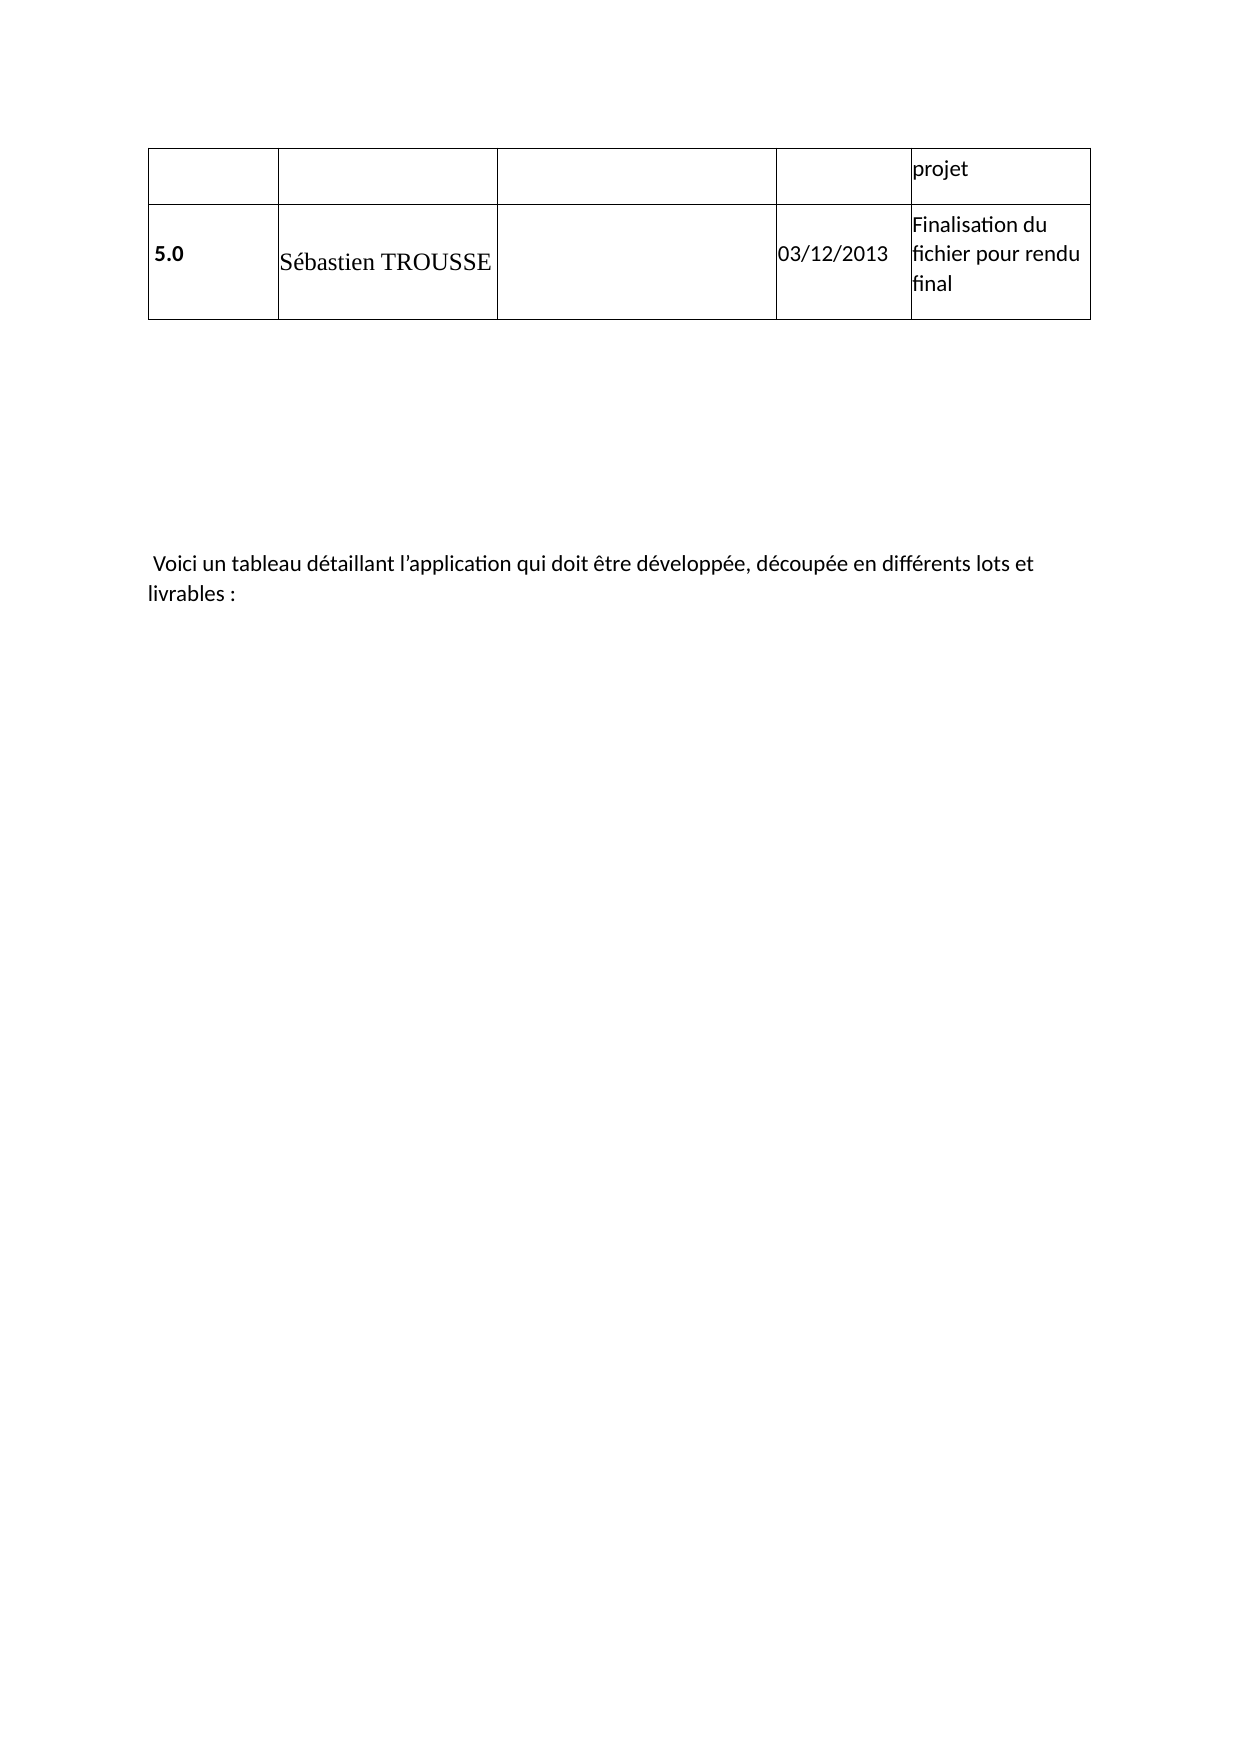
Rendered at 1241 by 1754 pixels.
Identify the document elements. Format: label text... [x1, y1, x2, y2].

table_cell [149, 149, 278, 204]
table_cell [777, 149, 911, 204]
table_cell Sébastien TROUSSE [279, 205, 497, 319]
table_cell [498, 205, 776, 319]
table_cell [498, 149, 776, 204]
table_cell Finalisation du fichier pour rendu final [912, 205, 1090, 319]
table_cell 03/12/2013 [777, 205, 911, 319]
text Voici un tableau détaillant l’application qui doit être développée, découpée en différents lots et livrables : [148, 549, 1093, 607]
table_cell 5.0 [149, 205, 278, 319]
table_cell projet [912, 149, 1090, 204]
table_cell [279, 149, 497, 204]
